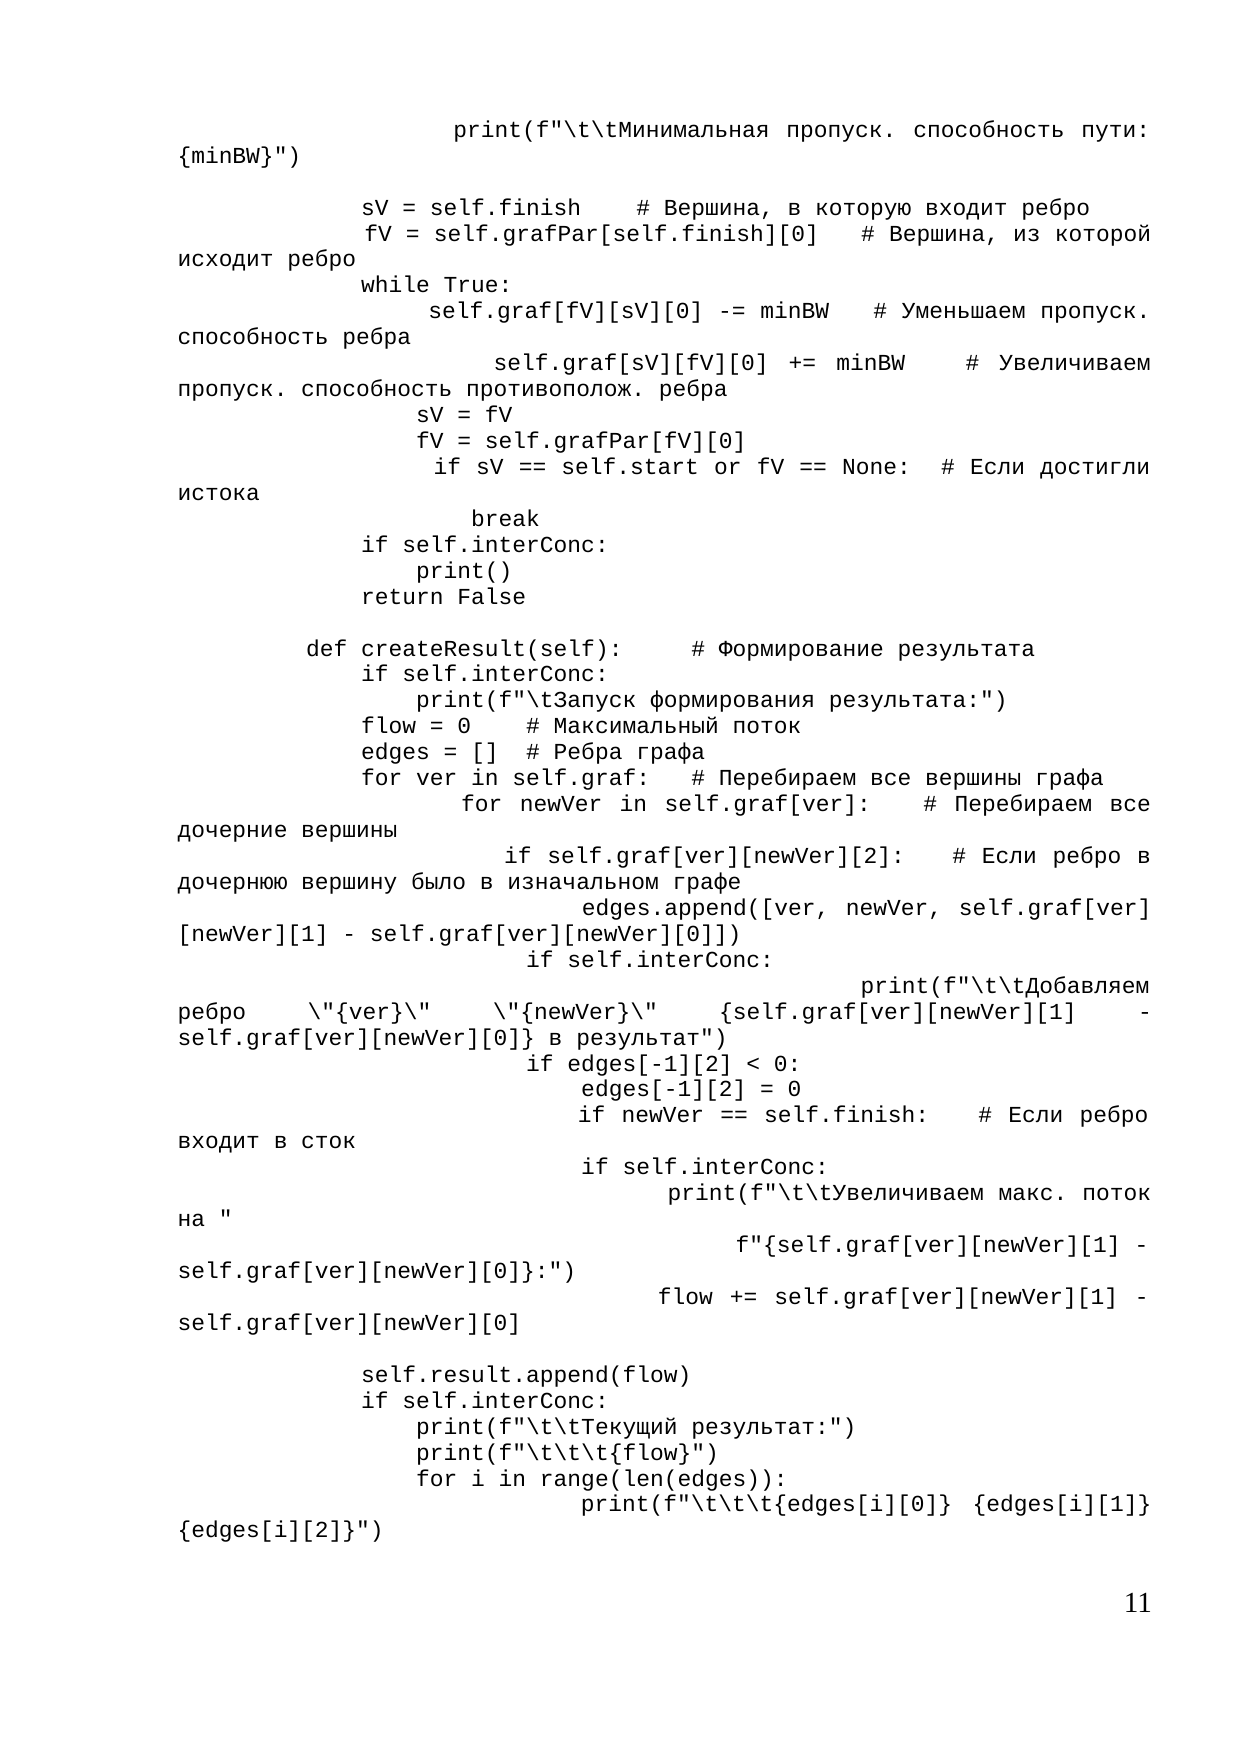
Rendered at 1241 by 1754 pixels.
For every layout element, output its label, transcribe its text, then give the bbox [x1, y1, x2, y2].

text if self.interConc: [177, 1389, 1152, 1415]
text self.graf[sV][fV][0] += minBW # Увеличиваем пропуск. способность противополож. ребра [177, 352, 1152, 403]
text f"{self.graf[ver][newVer][1] - self.graf[ver][newVer][0]}:") [177, 1233, 1152, 1285]
text edges.append([ver, newVer, self.graf[ver][newVer][1] - self.graf[ver][newVer][0]]) [177, 896, 1152, 948]
text if self.interConc: [177, 533, 1152, 559]
text for newVer in self.graf[ver]: # Перебираем все дочерние вершины [177, 792, 1152, 844]
text if edges[-1][2] < 0: [177, 1052, 1152, 1078]
text if self.interConc: [177, 1156, 1152, 1182]
text sV = self.finish # Вершина, в которую входит ребро [177, 196, 1152, 222]
text edges[-1][2] = 0 [177, 1078, 1152, 1104]
text edges = [] # Ребра графа [177, 741, 1152, 767]
text self.result.append(flow) [177, 1363, 1152, 1389]
text return False [177, 585, 1152, 611]
text self.graf[fV][sV][0] -= minBW # Уменьшаем пропуск. способность ребра [177, 300, 1152, 352]
text for ver in self.graf: # Перебираем все вершины графа [177, 767, 1152, 792]
text for i in range(len(edges)): [177, 1467, 1152, 1493]
text print() [177, 559, 1152, 585]
text fV = self.grafPar[self.finish][0] # Вершина, из которой исходит ребро [177, 222, 1152, 274]
text break [177, 507, 1152, 533]
text print(f"\t\tМинимальная пропуск. способность пути: {minBW}") [177, 118, 1152, 170]
text print(f"\t\tДобавляем ребро \"{ver}\" \"{newVer}\" {self.graf[ver][newVer][1] - self.graf[ver][newVer][0]} в результат") [177, 974, 1152, 1052]
text if newVer == self.finish: # Если ребро входит в сток [177, 1104, 1152, 1156]
text flow += self.graf[ver][newVer][1] - self.graf[ver][newVer][0] [177, 1285, 1152, 1337]
text if self.interConc: [177, 948, 1152, 974]
text fV = self.grafPar[fV][0] [177, 429, 1152, 455]
text def createResult(self): # Формирование результата [177, 637, 1152, 663]
text if sV == self.start or fV == None: # Если достигли истока [177, 455, 1152, 507]
text print(f"\tЗапуск формирования результата:") [177, 689, 1152, 715]
text sV = fV [177, 403, 1152, 429]
text flow = 0 # Максимальный поток [177, 715, 1152, 741]
text if self.graf[ver][newVer][2]: # Если ребро в дочернюю вершину было в изначальном графе [177, 844, 1152, 896]
text while True: [177, 274, 1152, 300]
text print(f"\t\t\t{edges[i][0]} {edges[i][1]} {edges[i][2]}") [177, 1493, 1152, 1545]
text print(f"\t\tУвеличиваем макс. поток на " [177, 1182, 1152, 1233]
text print(f"\t\tТекущий результат:") [177, 1415, 1152, 1441]
text print(f"\t\t\t{flow}") [177, 1441, 1152, 1467]
text if self.interConc: [177, 663, 1152, 689]
